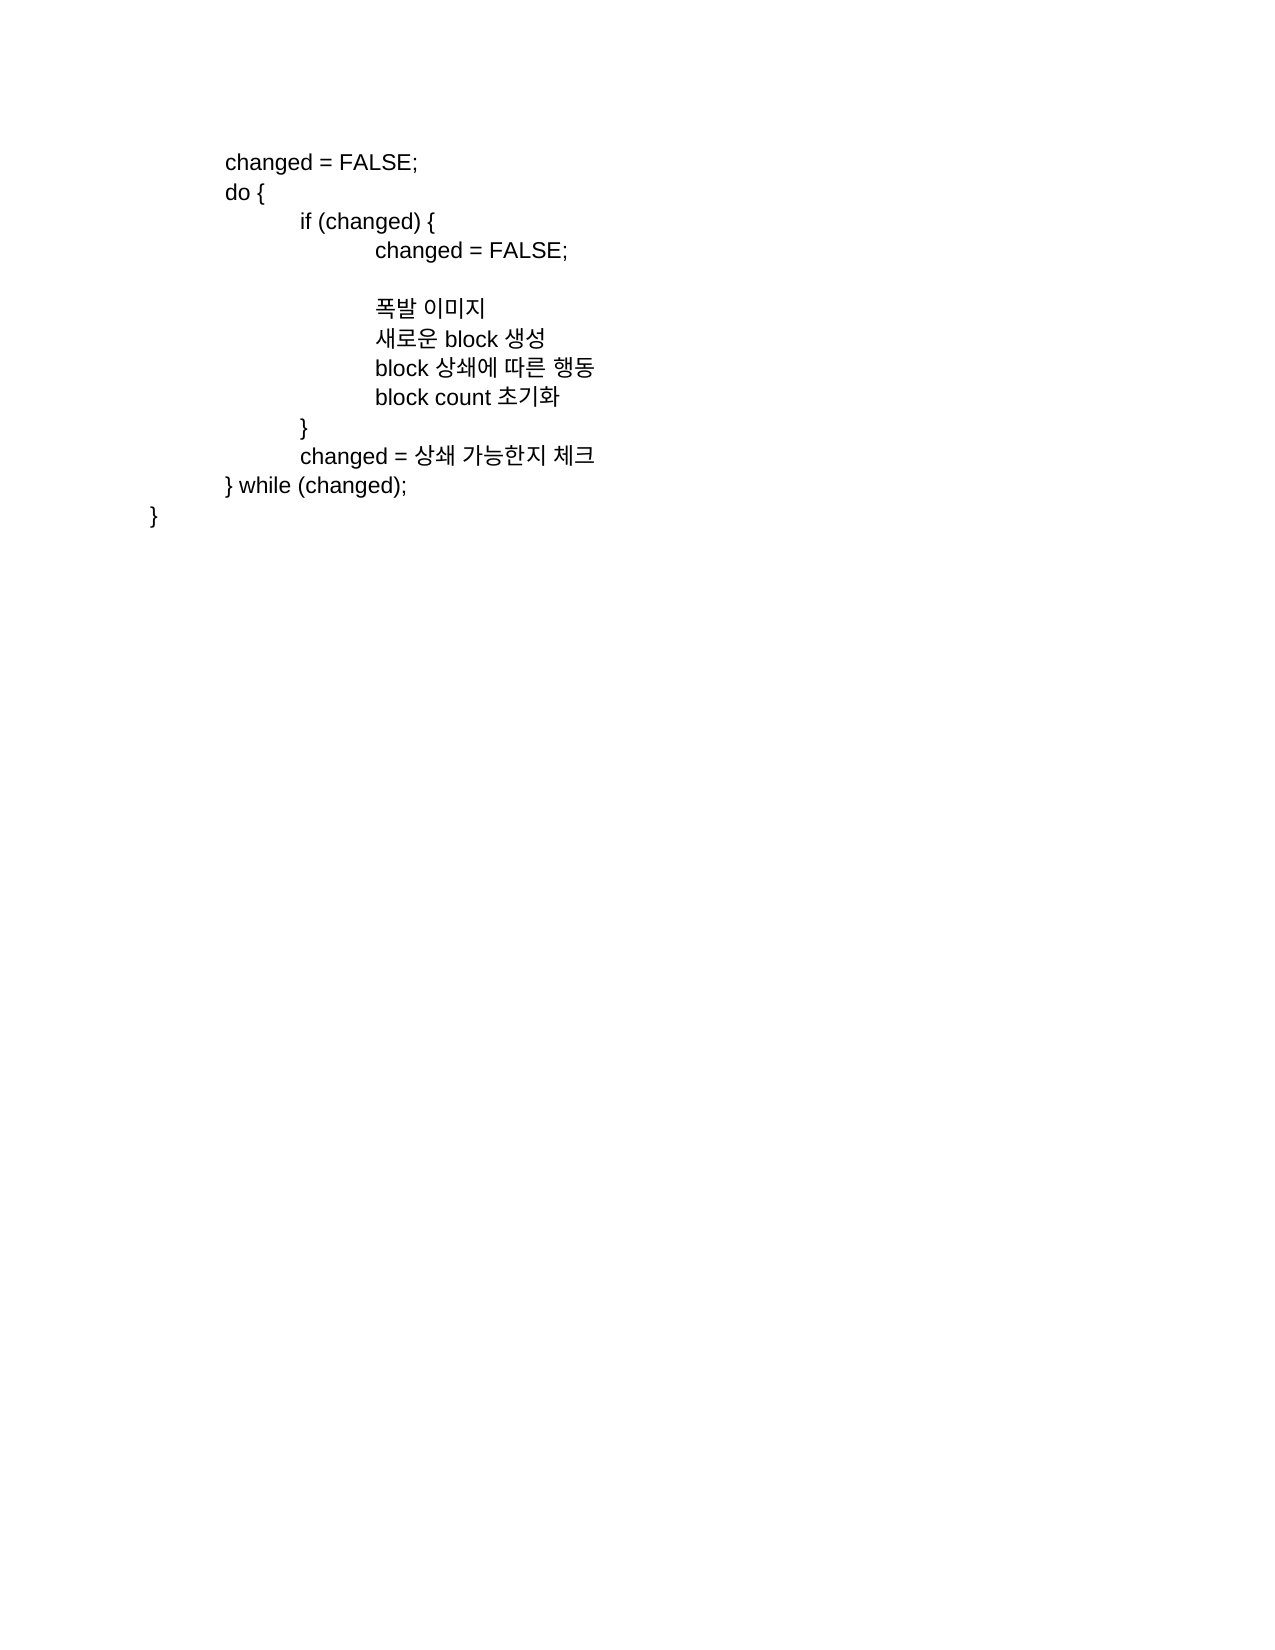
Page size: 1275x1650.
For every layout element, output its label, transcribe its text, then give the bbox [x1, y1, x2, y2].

text changed = 상쇄 가능한지 체크 [150, 444, 1125, 469]
text do { [150, 179, 1125, 205]
text } [150, 502, 1125, 528]
text if (changed) { [150, 209, 1125, 234]
text block 상쇄에 따른 행동 [150, 356, 1125, 381]
text changed = FALSE; [150, 150, 1125, 176]
text block count 초기화 [150, 385, 1125, 411]
text 폭발 이미지 [150, 297, 1125, 322]
text } [150, 414, 1125, 440]
text } while (changed); [150, 473, 1125, 499]
text changed = FALSE; [150, 238, 1125, 264]
text 새로운 block 생성 [150, 326, 1125, 352]
